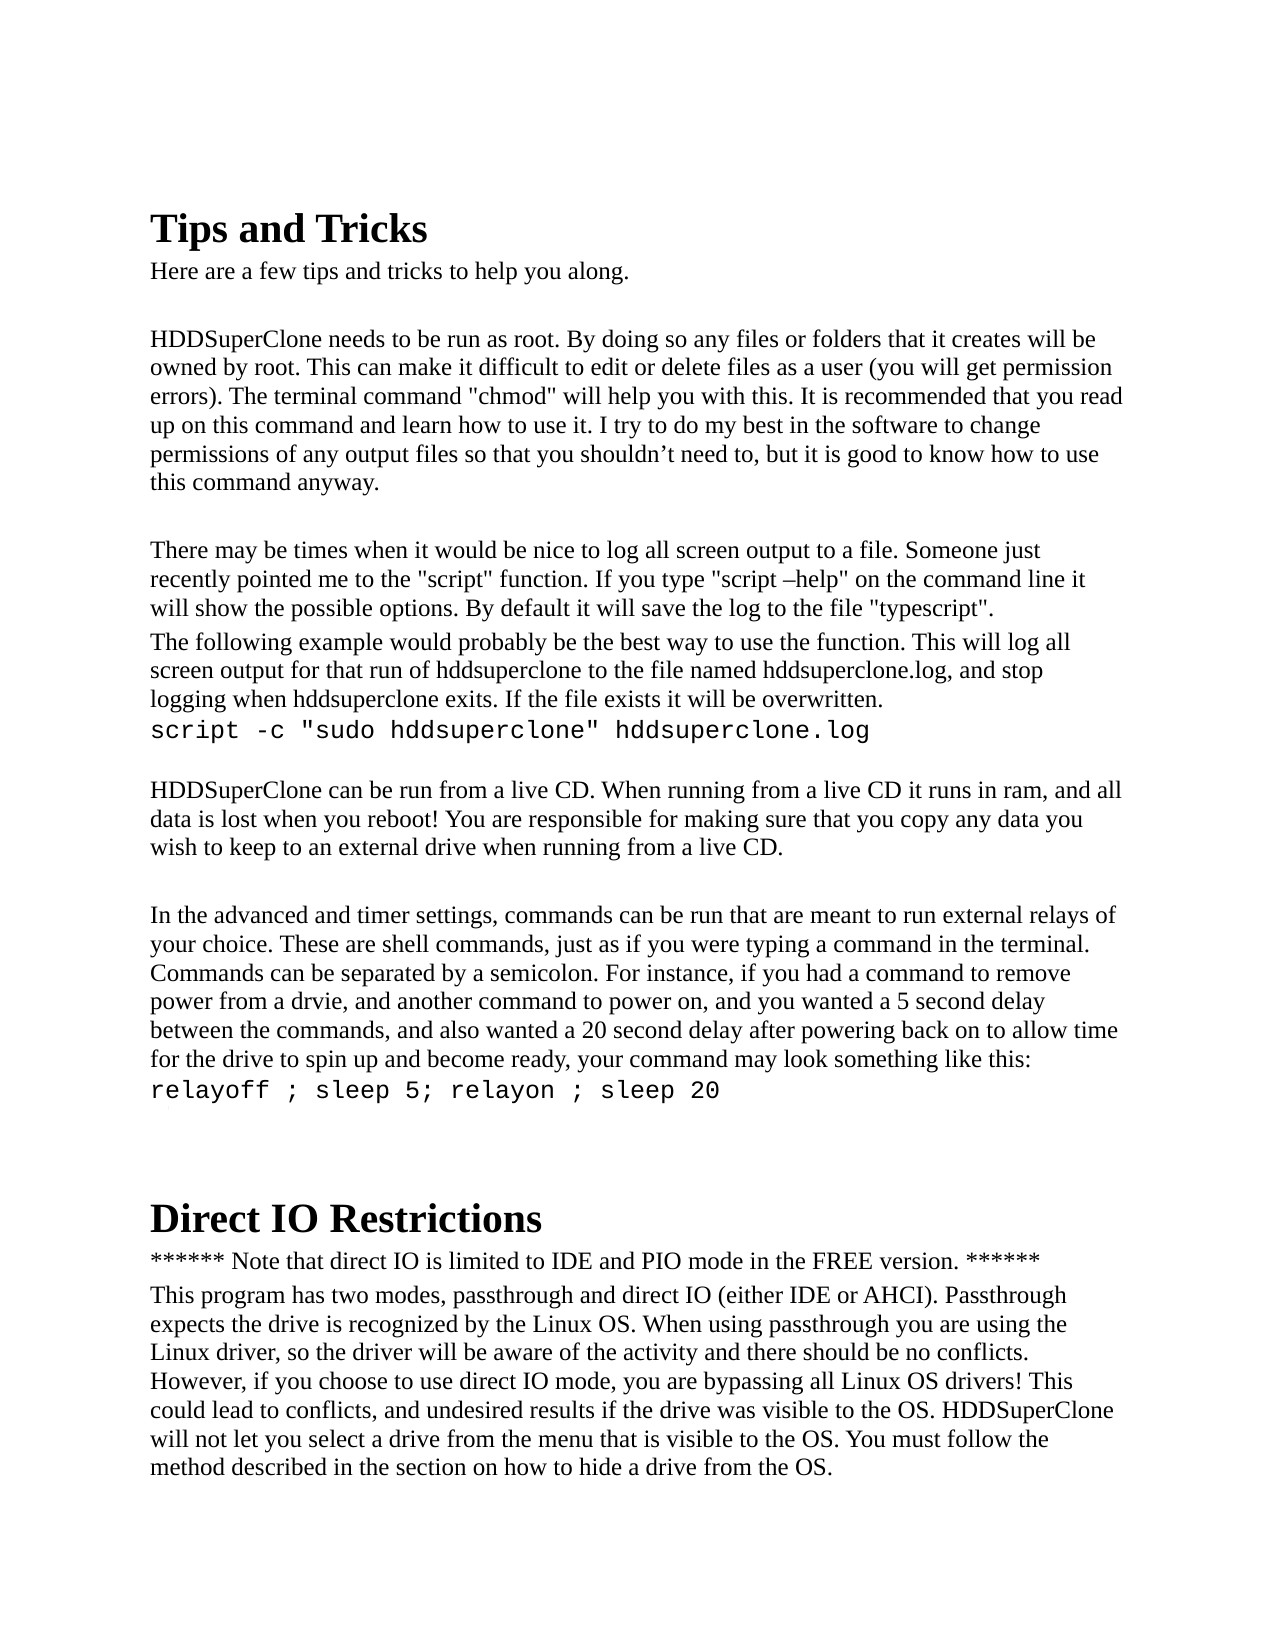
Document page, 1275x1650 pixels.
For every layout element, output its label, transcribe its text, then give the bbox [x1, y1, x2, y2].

text ****** Note that direct IO is limited to IDE and PIO mode in the FREE version. ****** [150, 1246, 1125, 1275]
text HDDSuperClone can be run from a live CD. When running from a live CD it runs in ram, and all data is lost when you reboot! You are responsible for making sure that you copy any data you wish to keep to an external drive when running from a live CD. [150, 775, 1125, 861]
text script -c "sudo hddsuperclone" hddsuperclone.log [150, 718, 1125, 746]
text The following example would probably be the best way to use the function. This will log all screen output for that run of hddsuperclone to the file named hddsuperclone.log, and stop logging when hddsuperclone exits. If the file exists it will be overwritten. [150, 627, 1125, 713]
text This program has two modes, passthrough and direct IO (either IDE or AHCI). Passthrough expects the drive is recognized by the Linux OS. When using passthrough you are using the Linux driver, so the driver will be aware of the activity and there should be no conflicts. However, if you choose to use direct IO mode, you are bypassing all Linux OS drivers! This could lead to conflicts, and undesired results if the drive was visible to the OS. HDDSuperClone will not let you select a drive from the menu that is visible to the OS. You must follow the method described in the section on how to hide a drive from the OS. [150, 1280, 1125, 1481]
text HDDSuperClone needs to be run as root. By doing so any files or folders that it creates will be owned by root. This can make it difficult to edit or delete files as a user (you will get permission errors). The terminal command "chmod" will help you with this. It is recommended that you read up on this command and learn how to use it. I try to do my best in the software to change permissions of any output files so that you shouldn’t need to, but it is good to know how to use this command anyway. [150, 324, 1125, 496]
text There may be times when it would be nice to log all screen output to a file. Someone just recently pointed me to the "script" function. If you type "script –help" on the command line it will show the possible options. By default it will save the log to the file "typescript". [150, 535, 1125, 621]
subtitle Tips and Tricks [150, 203, 1125, 251]
text relayoff ; sleep 5; relayon ; sleep 20 [150, 1078, 1125, 1106]
text Here are a few tips and tricks to help you along. [150, 256, 1125, 285]
subtitle Direct IO Restrictions [150, 1193, 1125, 1241]
text In the advanced and timer settings, commands can be run that are meant to run external relays of your choice. These are shell commands, just as if you were typing a command in the terminal. Commands can be separated by a semicolon. For instance, if you had a command to remove power from a drvie, and another command to power on, and you wanted a 5 second delay between the commands, and also wanted a 20 second delay after powering back on to allow time for the drive to spin up and become ready, your command may look something like this: [150, 900, 1125, 1073]
